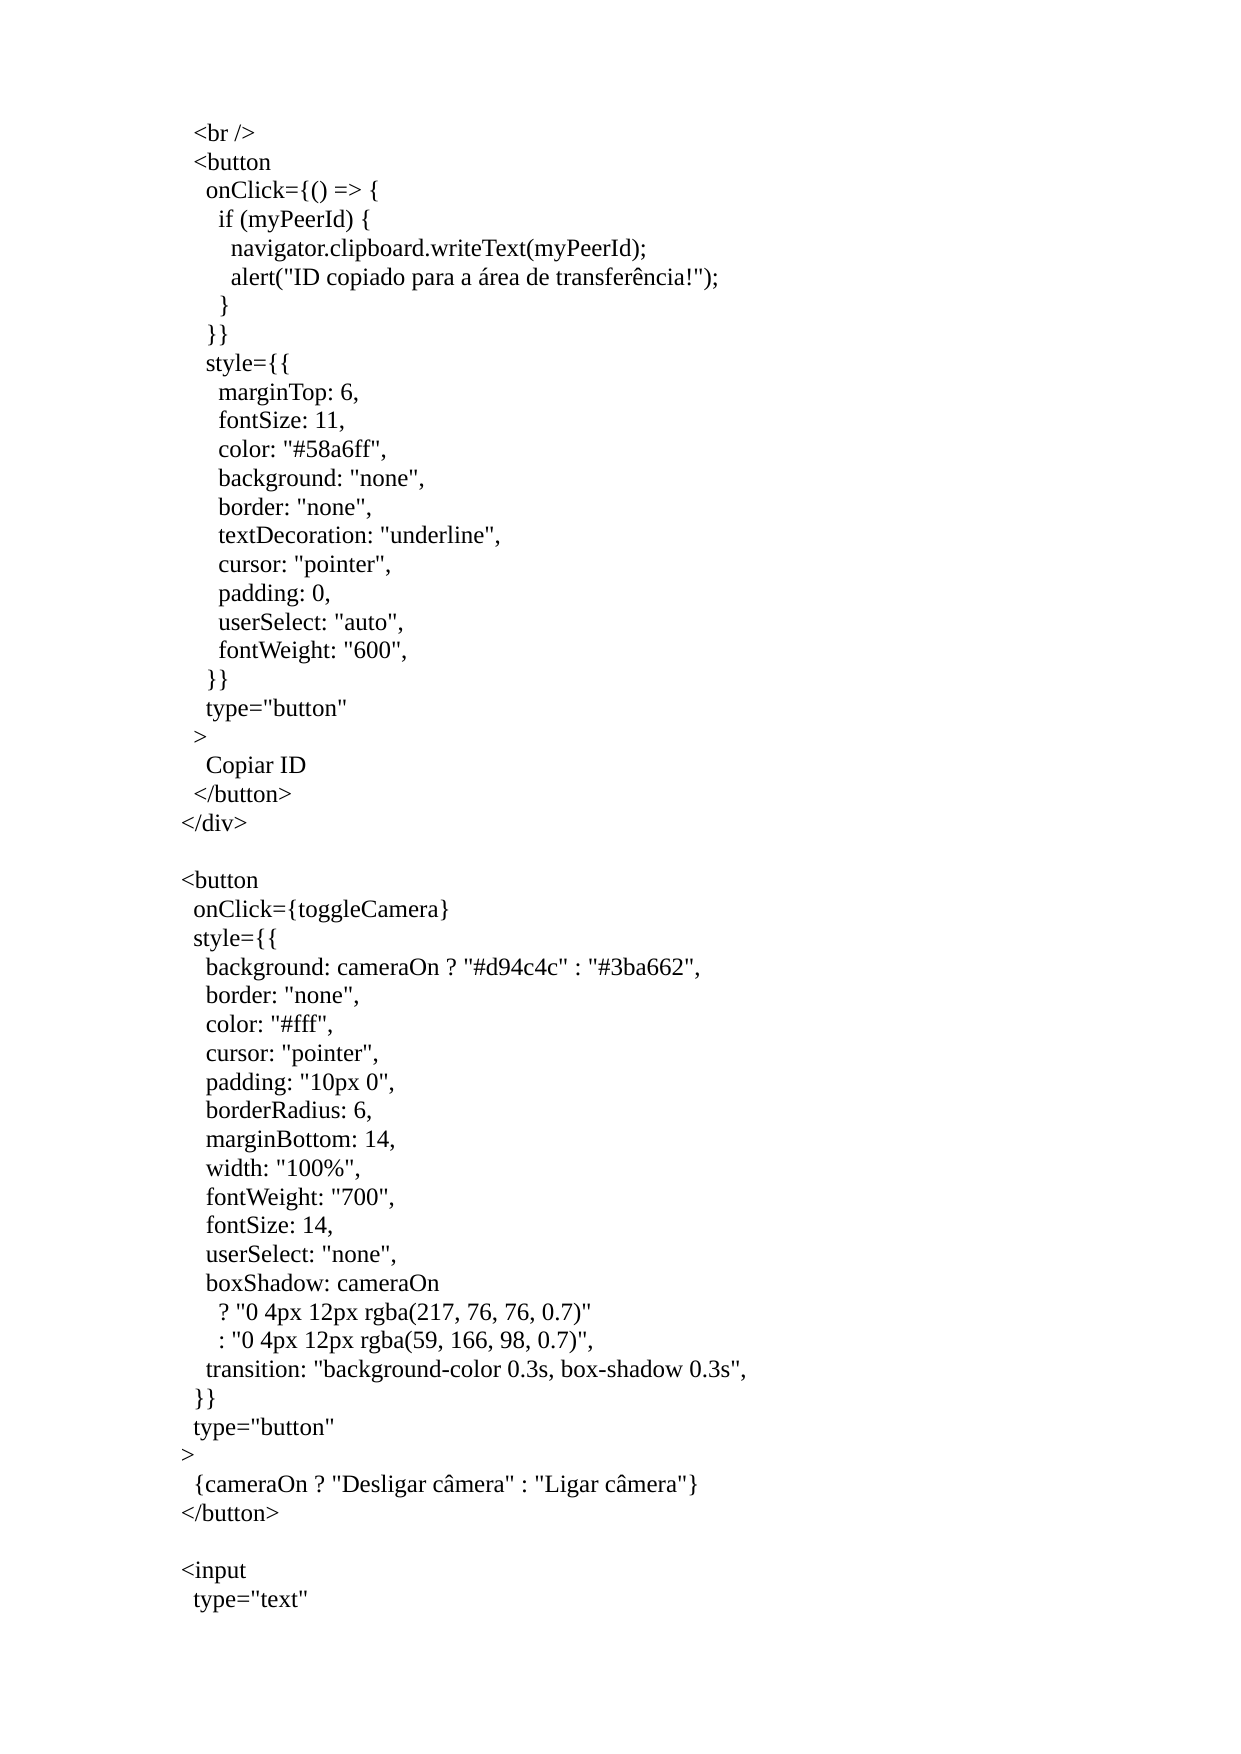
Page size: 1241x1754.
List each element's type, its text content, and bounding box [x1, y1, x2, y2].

text fontWeight: "600", [118, 636, 1122, 664]
text borderRadius: 6, [118, 1096, 1122, 1124]
text } [118, 291, 1122, 319]
text transition: "background-color 0.3s, box-shadow 0.3s", [118, 1354, 1122, 1383]
text fontSize: 14, [118, 1211, 1122, 1239]
text type="button" [118, 693, 1122, 722]
text background: cameraOn ? "#d94c4c" : "#3ba662", [118, 952, 1122, 981]
text padding: "10px 0", [118, 1067, 1122, 1096]
text cursor: "pointer", [118, 1038, 1122, 1067]
text border: "none", [118, 492, 1122, 521]
text style={{ [118, 348, 1122, 377]
text }} [118, 664, 1122, 693]
text }} [118, 319, 1122, 348]
text : "0 4px 12px rgba(59, 166, 98, 0.7)", [118, 1326, 1122, 1354]
text textDecoration: "underline", [118, 521, 1122, 549]
text > [118, 1441, 1122, 1469]
text alert("ID copiado para a área de transferência!"); [118, 262, 1122, 291]
text type="text" [118, 1584, 1122, 1613]
text userSelect: "auto", [118, 607, 1122, 636]
text if (myPeerId) { [118, 204, 1122, 233]
text <input [118, 1556, 1122, 1584]
text padding: 0, [118, 578, 1122, 607]
text onClick={toggleCamera} [118, 894, 1122, 923]
text type="button" [118, 1412, 1122, 1441]
text background: "none", [118, 463, 1122, 492]
text </button> [118, 779, 1122, 808]
text fontWeight: "700", [118, 1182, 1122, 1211]
text <button [118, 147, 1122, 176]
text {cameraOn ? "Desligar câmera" : "Ligar câmera"} [118, 1469, 1122, 1498]
text width: "100%", [118, 1153, 1122, 1182]
text boxShadow: cameraOn [118, 1268, 1122, 1297]
text > [118, 722, 1122, 751]
text userSelect: "none", [118, 1239, 1122, 1268]
text border: "none", [118, 981, 1122, 1009]
text fontSize: 11, [118, 406, 1122, 434]
text color: "#58a6ff", [118, 434, 1122, 463]
text <br /> [118, 118, 1122, 147]
text </button> [118, 1498, 1122, 1527]
text marginBottom: 14, [118, 1124, 1122, 1153]
text <button [118, 866, 1122, 894]
text cursor: "pointer", [118, 549, 1122, 578]
text color: "#fff", [118, 1009, 1122, 1038]
text Copiar ID [118, 751, 1122, 779]
text navigator.clipboard.writeText(myPeerId); [118, 233, 1122, 262]
text onClick={() => { [118, 176, 1122, 204]
text marginTop: 6, [118, 377, 1122, 406]
text </div> [118, 808, 1122, 837]
text }} [118, 1383, 1122, 1412]
text ? "0 4px 12px rgba(217, 76, 76, 0.7)" [118, 1297, 1122, 1326]
text style={{ [118, 923, 1122, 952]
